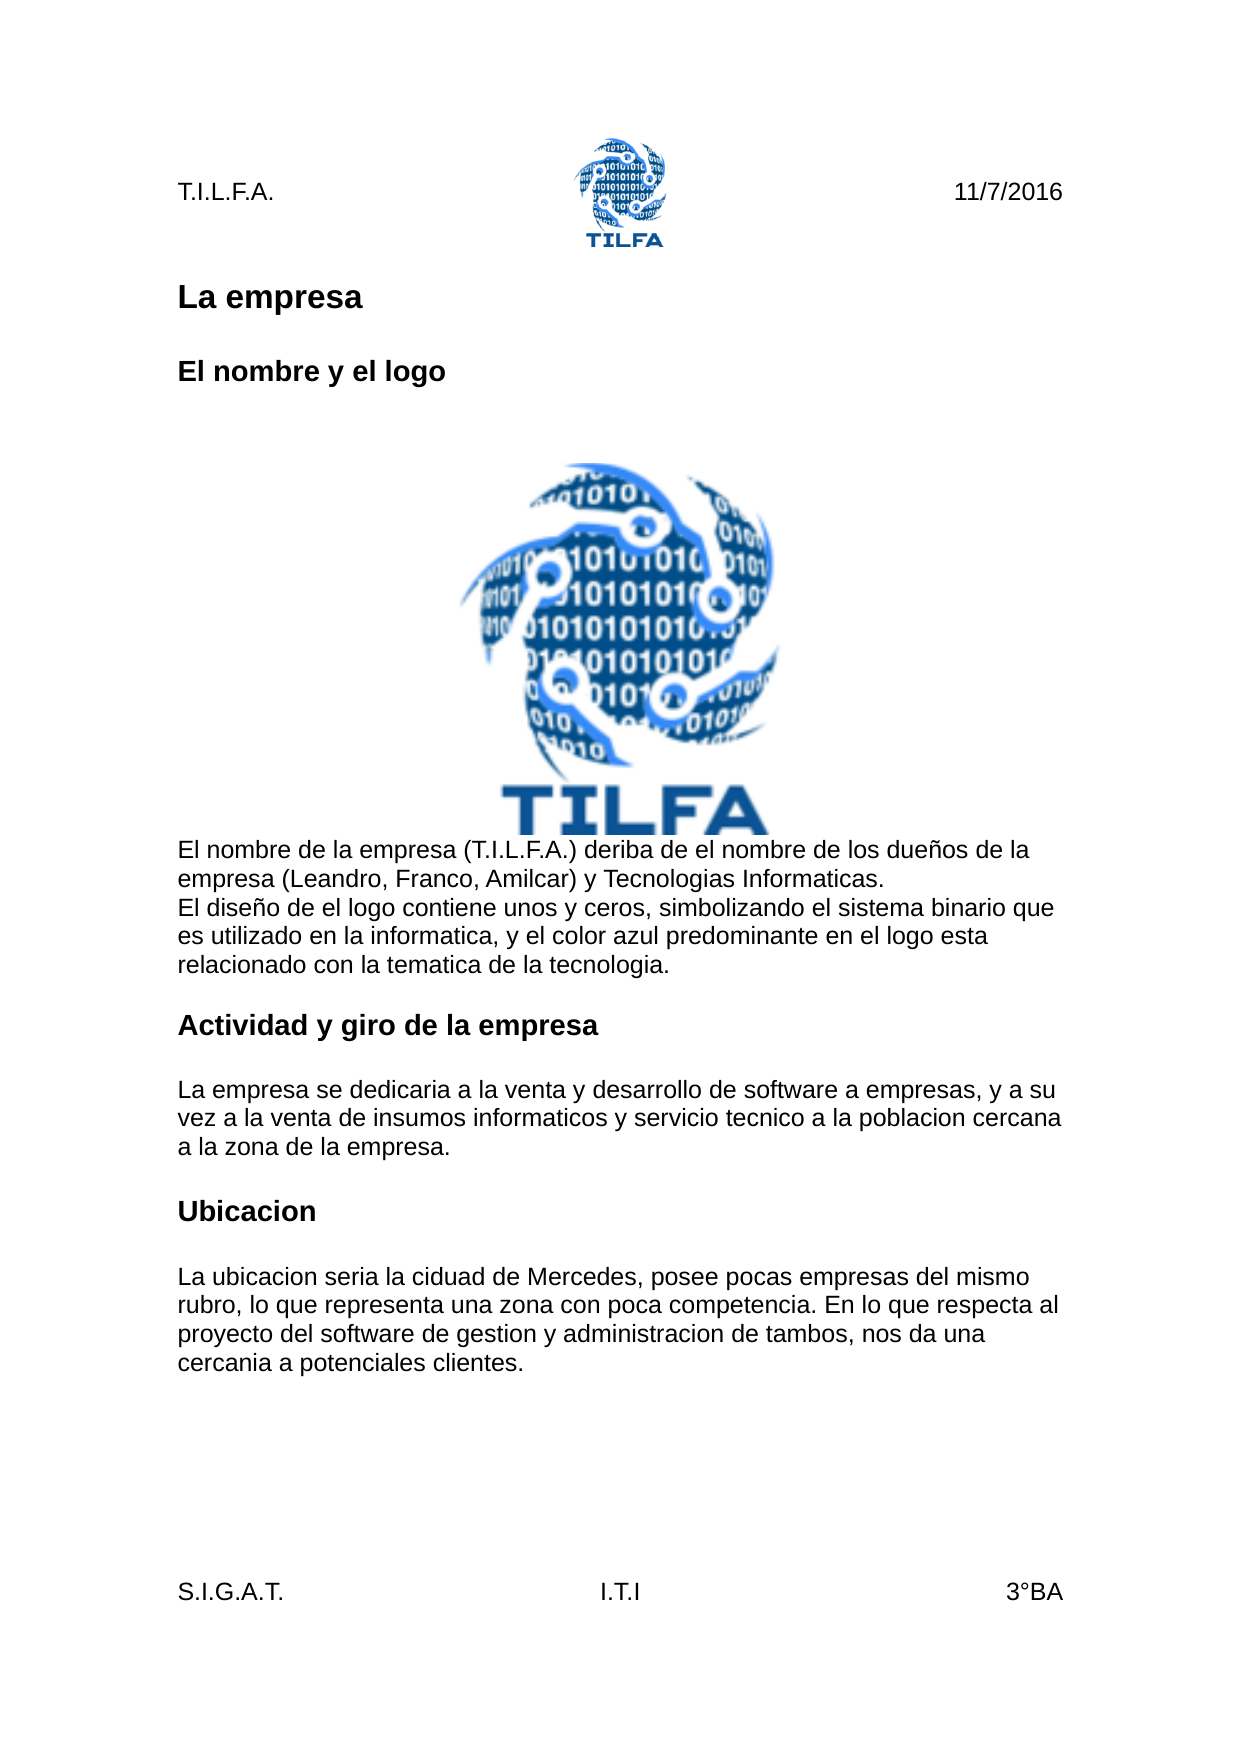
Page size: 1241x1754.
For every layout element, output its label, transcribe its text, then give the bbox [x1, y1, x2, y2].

text El diseño de el logo contiene unos y ceros, simbolizando el sistema binario que es utilizado en la informatica, y el color azul predominante en el logo esta relacionado con la tematica de la tecnologia. [177, 892, 1063, 979]
text La empresa [177, 277, 1063, 316]
text La empresa se dedicaria a la venta y desarrollo de software a empresas, y a su vez a la venta de insumos informaticos y servicio tecnico a la poblacion cercana a la zona de la empresa. [177, 1074, 1063, 1161]
text El nombre de la empresa (T.I.L.F.A.) deriba de el nombre de los dueños de la empresa (Leandro, Franco, Amilcar) y Tecnologias Informaticas. [177, 450, 1063, 892]
text Ubicacion [177, 1194, 1063, 1228]
picture [573, 138, 667, 247]
picture [459, 463, 782, 835]
text El nombre y el logo [177, 354, 1063, 388]
text La ubicacion seria la ciduad de Mercedes, posee pocas empresas del mismo rubro, lo que representa una zona con poca competencia. En lo que respecta al proyecto del software de gestion y administracion de tambos, nos da una cercania a potenciales clientes. [177, 1261, 1063, 1376]
text Actividad y giro de la empresa [177, 1007, 1063, 1041]
